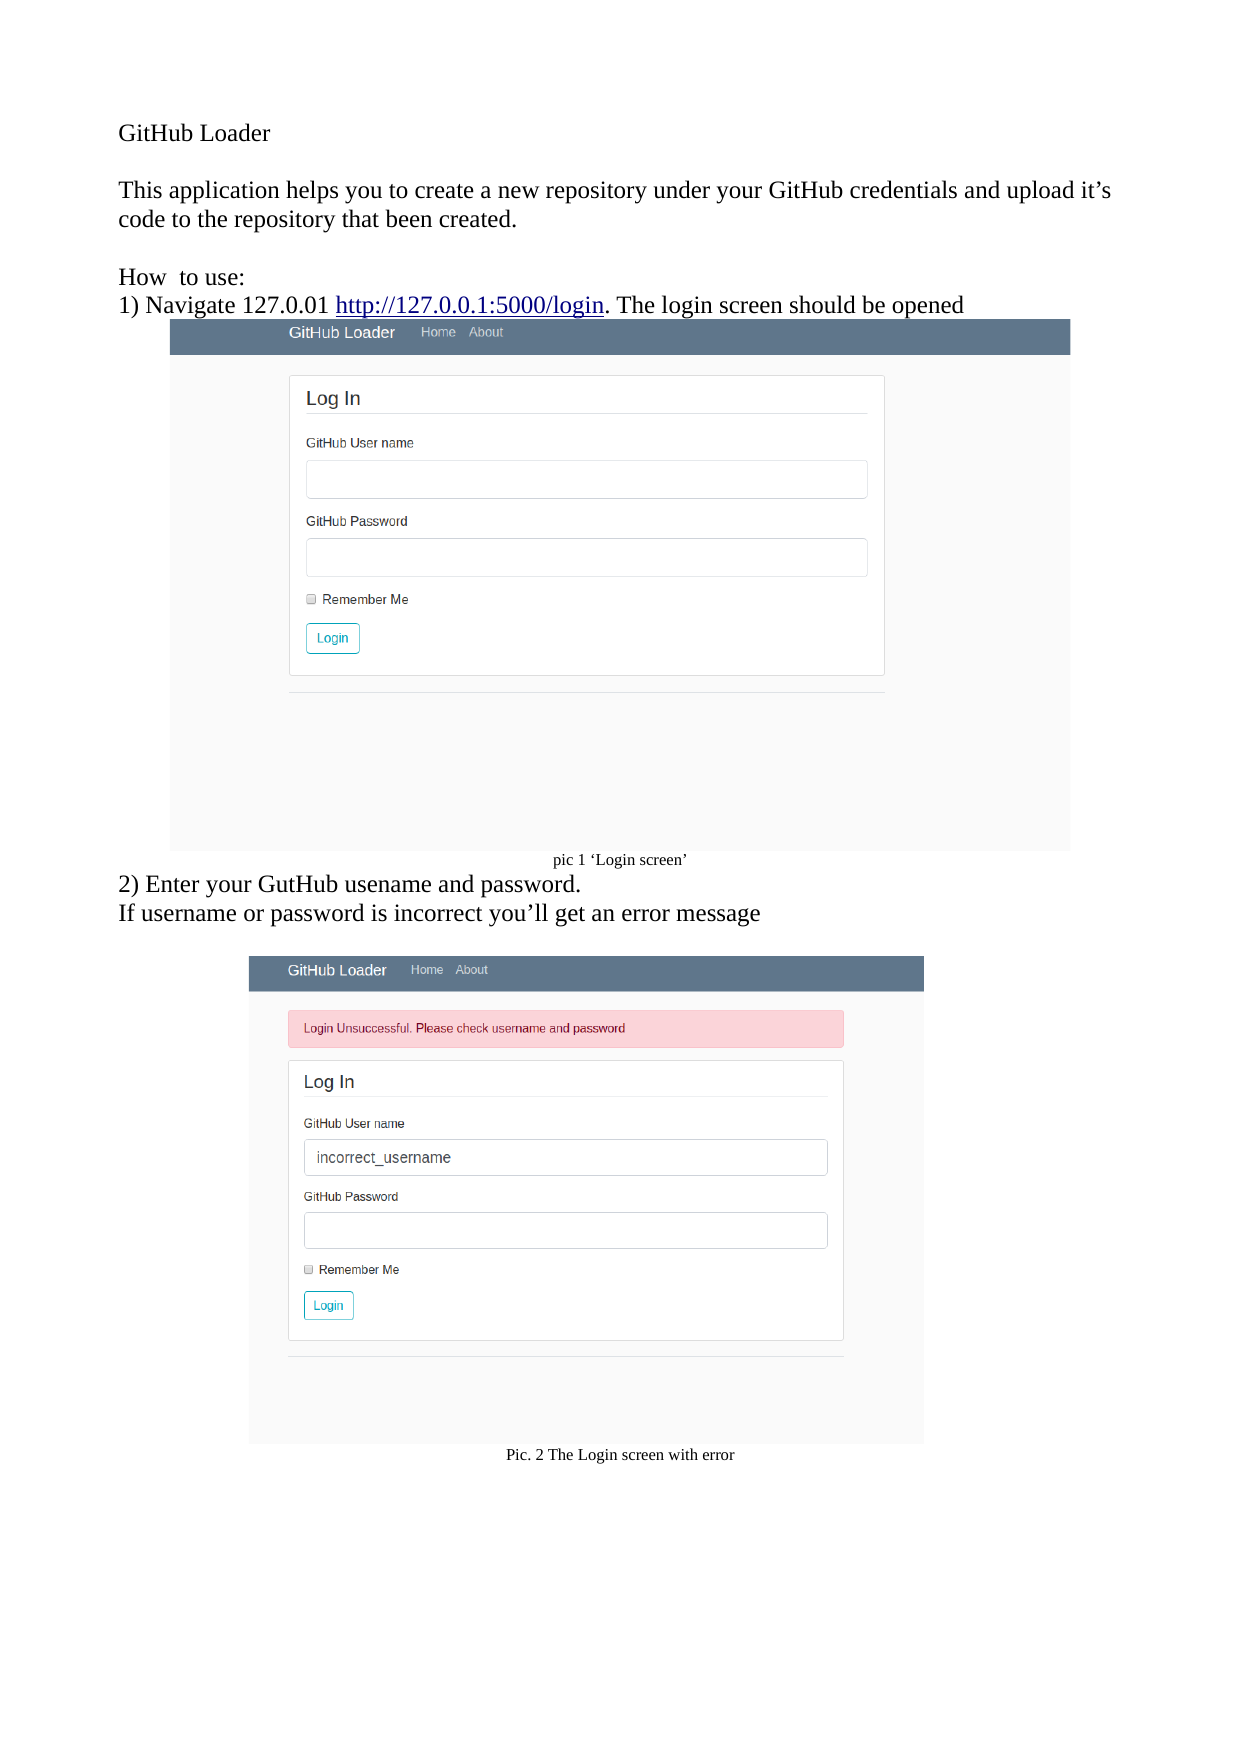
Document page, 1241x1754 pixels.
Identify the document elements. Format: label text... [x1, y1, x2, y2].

picture [248, 956, 924, 1444]
picture [169, 319, 1071, 851]
text This application helps you to create a new repository under your GitHub credentials and upload it’s code to the repository that been created. [118, 176, 1122, 233]
text pic 1 ‘Login screen’ [118, 319, 1122, 869]
text Pic. 2 The Login screen with error [118, 1444, 1122, 1463]
text How to use: [118, 262, 1122, 291]
text GitHub Loader [118, 118, 1122, 147]
text 2) Enter your GutHub usename and password. [118, 869, 1122, 898]
text If username or password is incorrect you’ll get an error message [118, 898, 1122, 927]
text 1) Navigate 127.0.01 http://127.0.0.1:5000/login. The login screen should be opened [118, 291, 1122, 319]
